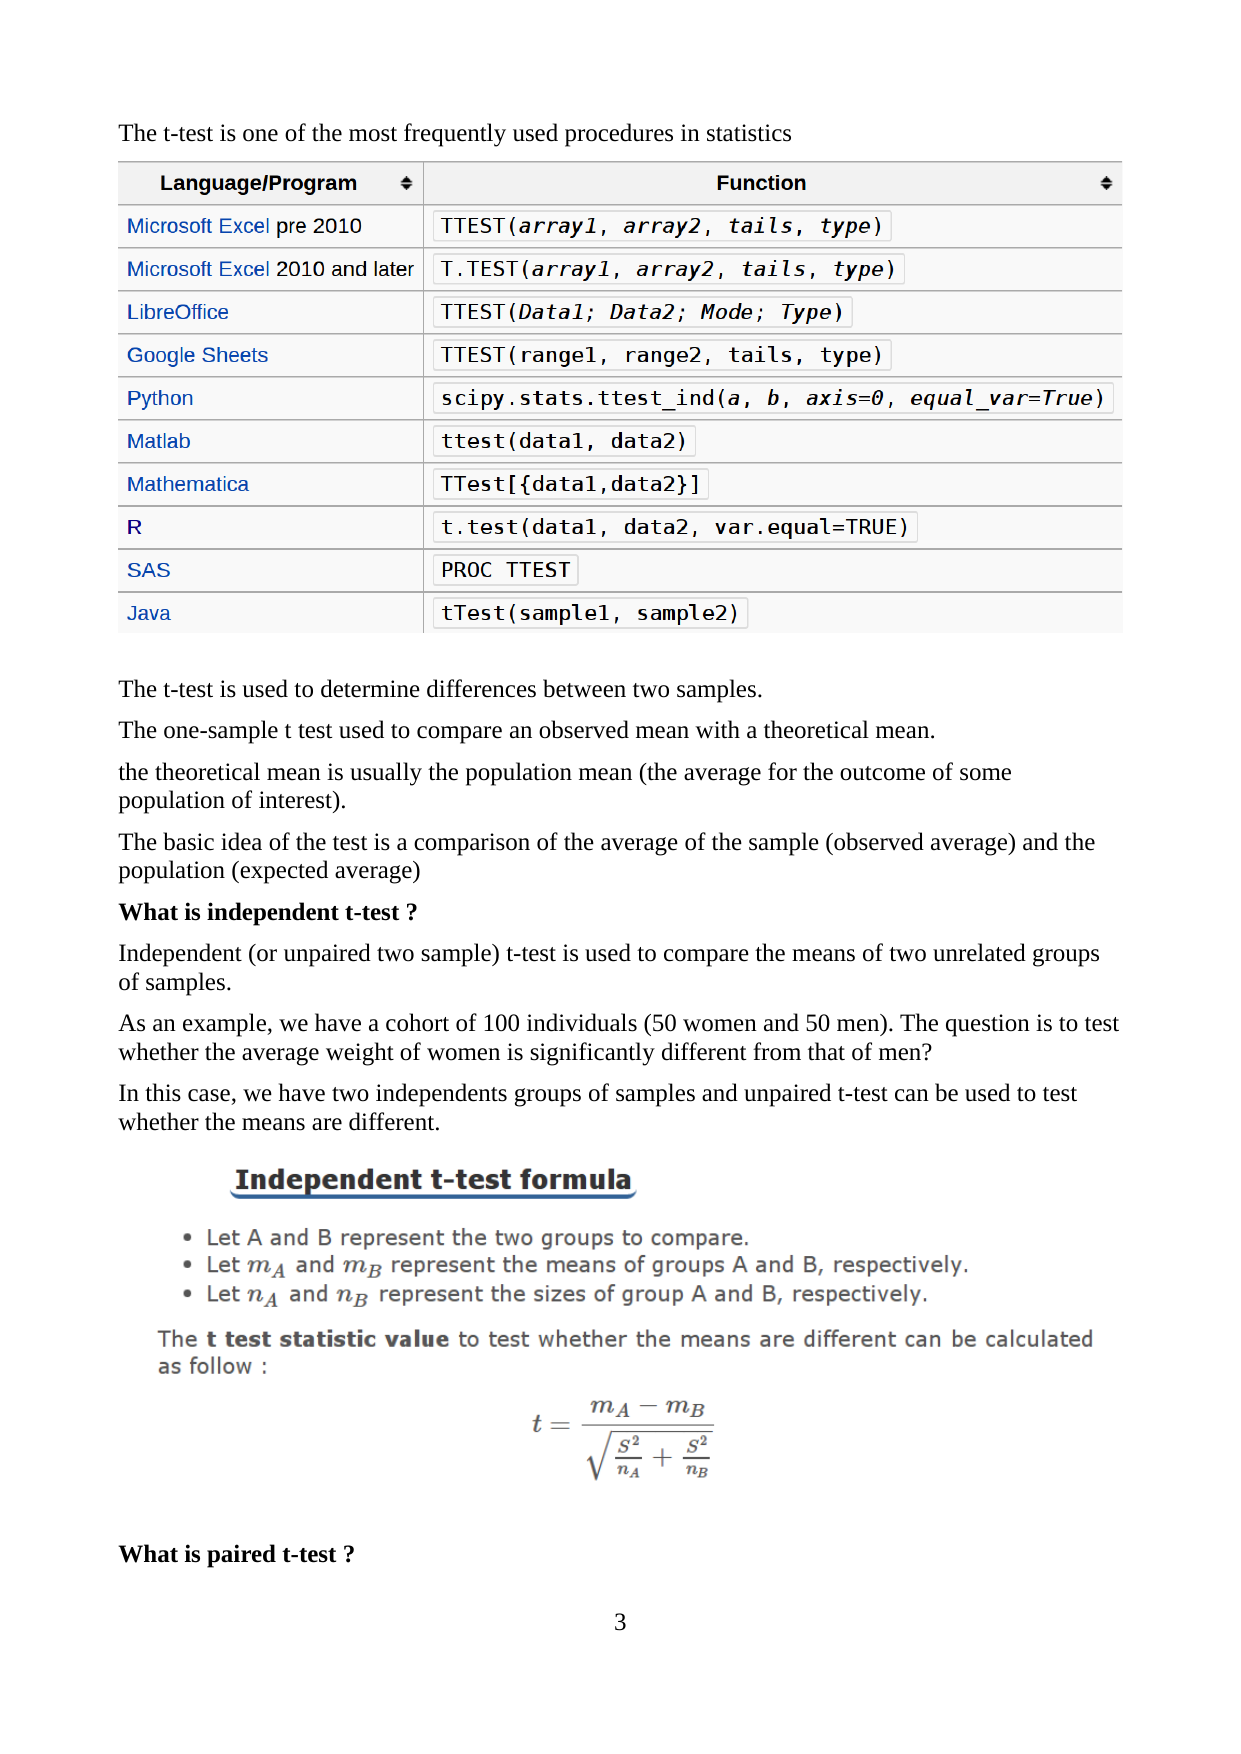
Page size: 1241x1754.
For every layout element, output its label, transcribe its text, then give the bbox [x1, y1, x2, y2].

text What is paired t-test ? [118, 1539, 1122, 1568]
text What is independent t-test ? [118, 897, 1122, 926]
text The one-sample t test used to compare an observed mean with a theoretical mean. [118, 716, 1122, 744]
text As an example, we have a cohort of 100 individuals (50 women and 50 men). The question is to test whether the average weight of women is significantly different from that of men? [118, 1008, 1122, 1066]
text The basic idea of the test is a comparison of the average of the sample (observed average) and the population (expected average) [118, 827, 1122, 884]
text In this case, we have two independents groups of samples and unpaired t-test can be used to test whether the means are different. [118, 1078, 1122, 1136]
text Independent (or unpaired two sample) t-test is used to compare the means of two unrelated groups of samples. [118, 938, 1122, 996]
text The t-test is used to determine differences between two samples. [118, 674, 1122, 703]
text the theoretical mean is usually the population mean (the average for the outcome of some population of interest). [118, 757, 1122, 814]
text The t-test is one of the most frequently used procedures in statistics [118, 118, 1122, 147]
